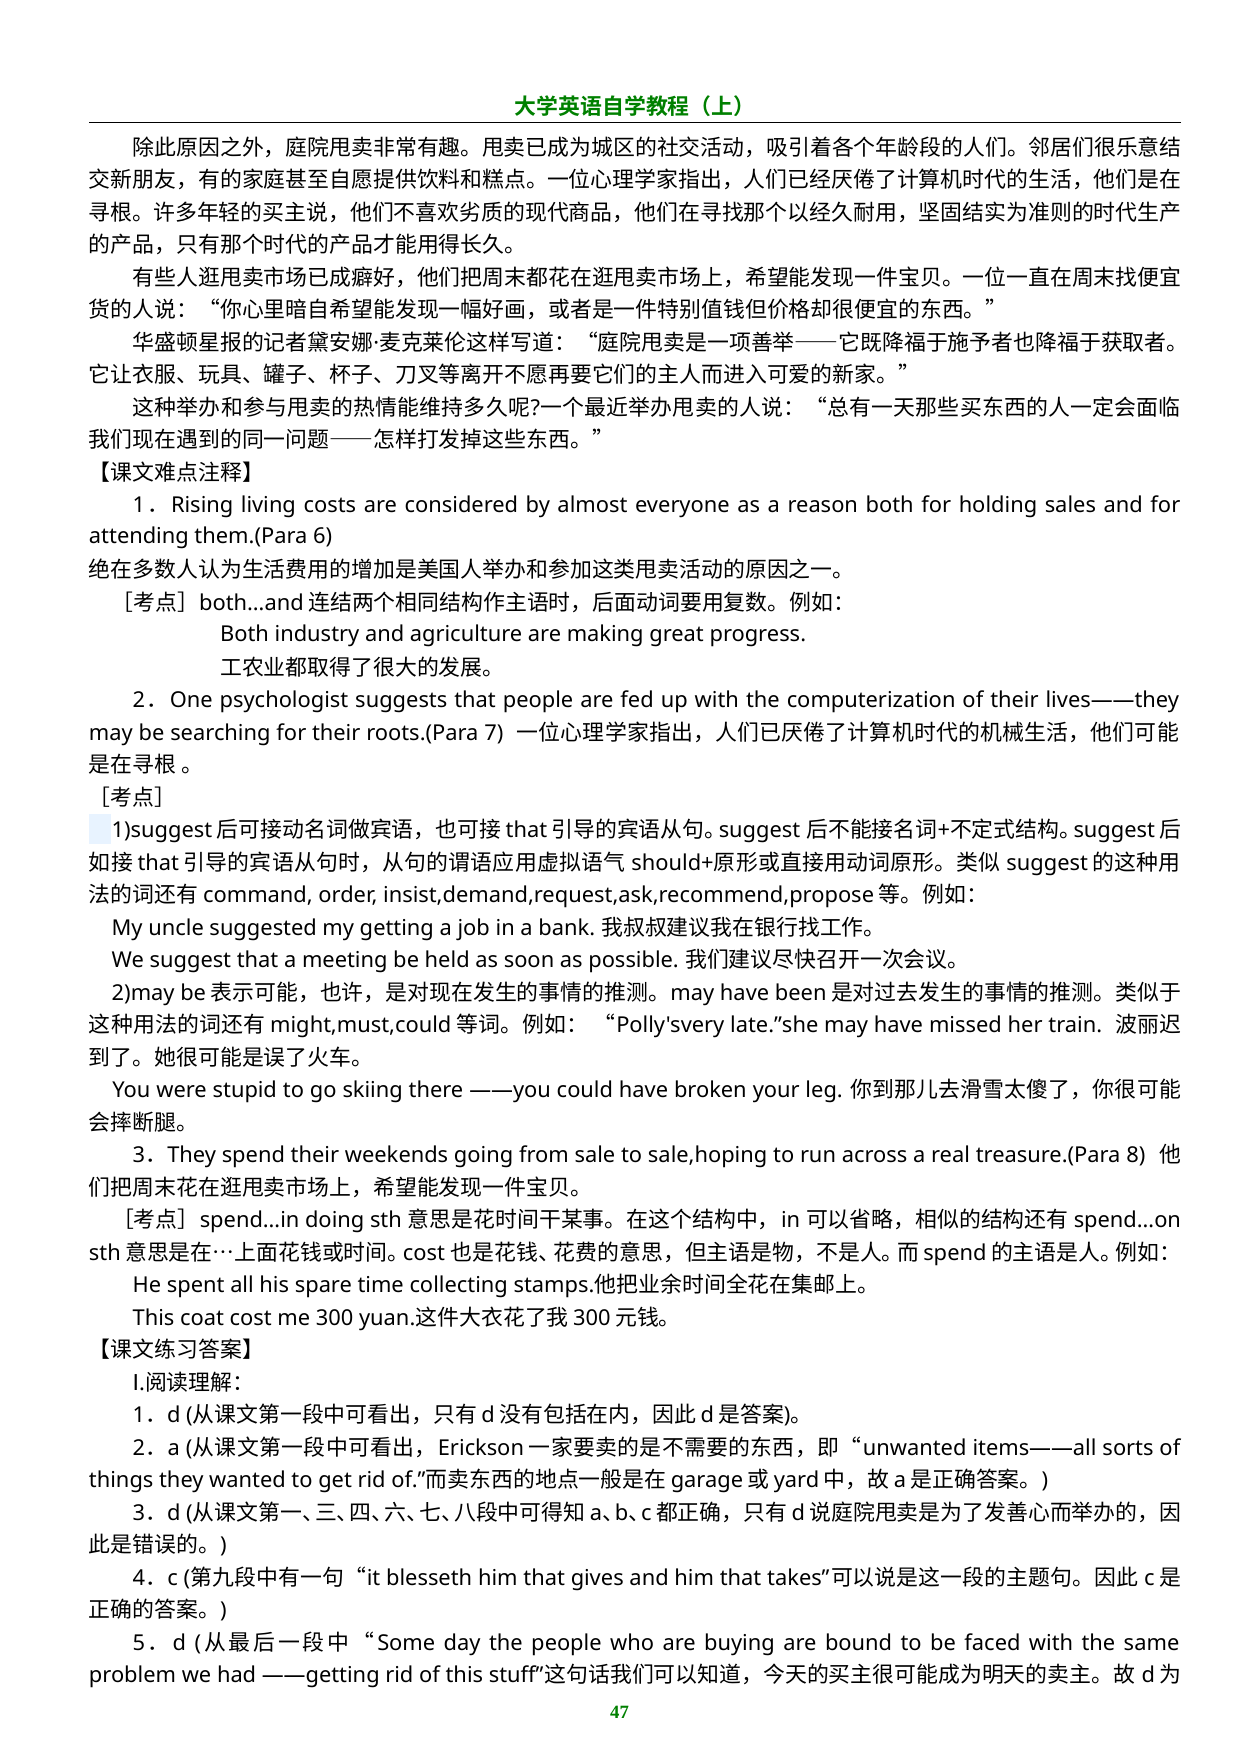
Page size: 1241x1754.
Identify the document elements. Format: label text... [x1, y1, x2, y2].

text He spent all his spare time collecting stamps.他把业余时间全花在集邮上。 [89, 1267, 1181, 1299]
text 5．d (从最后一段中“Some day the people who are buying are bound to be faced with the same problem we had ——getting rid of this stuff”这句话我们可以知道，今天的买主很可能成为明天的卖主。故d为 [89, 1624, 1181, 1689]
text 【课文难点注释】 [89, 454, 1181, 487]
text Ⅰ.阅读理解： [89, 1364, 1181, 1397]
text 【课文练习答案】 [89, 1332, 1181, 1364]
text 2．One psychologist suggests that people are fed up with the computerization of their lives——they may be searching for their roots.(Para 7) 一位心理学家指出，人们已厌倦了计算机时代的机械生活，他们可能是在寻根 。 ［考点］ 1)suggest后可接动名词做宾语，也可接that引导的宾语从句。suggest 后不能接名词+不定式结构。suggest后如接that引导的宾语从句时，从句的谓语应用虚拟语气should+原形或直接用动词原形。类似suggest的这种用法的词还有 command, order, insist,demand,request,ask,recommend,propose等。例如： My uncle suggested my getting a job in a bank. 我叔叔建议我在银行找工作。 We suggest that a meeting be held as soon as possible. 我们建议尽快召开一次会议。 2)may be表示可能，也许，是对现在发生的事情的推测。may have been是对过去发生的事情的推测。类似于这种用法的词还有might,must,could等词。例如： “Polly'svery late.”she may have missed her train. 波丽迟到了。她很可能是误了火车。 You were stupid to go skiing there ——you could have broken your leg. 你到那儿去滑雪太傻了，你很可能会摔断腿。 [89, 682, 1181, 1137]
text 1．d (从课文第一段中可看出，只有d没有包括在内，因此d是答案)。 [89, 1397, 1181, 1429]
text This coat cost me 300 yuan.这件大衣花了我300元钱。 [89, 1299, 1181, 1332]
text 2．a (从课文第一段中可看出，Erickson一家要卖的是不需要的东西，即“unwanted items——all sorts of things they wanted to get rid of.”而卖东西的地点一般是在garage或yard中，故a是正确答案。) [89, 1429, 1181, 1494]
text 1．Rising living costs are considered by almost everyone as a reason both for holding sales and for attending them.(Para 6) 绝在多数人认为生活费用的增加是美国人举办和参加这类甩卖活动的原因之一。 ［考点］both…and连结两个相同结构作主语时，后面动词要用复数。例如： [89, 487, 1181, 617]
text 华盛顿星报的记者黛安娜·麦克莱伦这样写道：“庭院甩卖是一项善举——它既降福于施予者也降福于获取者。它让衣服、玩具、罐子、杯子、刀叉等离开不愿再要它们的主人而进入可爱的新家。” [89, 324, 1181, 389]
text 除此原因之外，庭院甩卖非常有趣。甩卖已成为城区的社交活动，吸引着各个年龄段的人们。邻居们很乐意结交新朋友，有的家庭甚至自愿提供饮料和糕点。一位心理学家指出，人们已经厌倦了计算机时代的生活，他们是在寻根。许多年轻的买主说，他们不喜欢劣质的现代商品，他们在寻找那个以经久耐用，坚固结实为准则的时代生产的产品，只有那个时代的产品才能用得长久。 [89, 129, 1181, 259]
text 3．They spend their weekends going from sale to sale,hoping to run across a real treasure.(Para 8) 他们把周末花在逛甩卖市场上，希望能发现一件宝贝。 ［考点］spend…in doing sth 意思是花时间干某事。在这个结构中，in 可以省略，相似的结构还有spend…on sth意思是在…上面花钱或时间。cost 也是花钱、花费的意思，但主语是物，不是人。而spend的主语是人。例如： [89, 1137, 1181, 1267]
text Both industry and agriculture are making great progress. [89, 617, 1181, 649]
text 4．c (第九段中有一句“it blesseth him that gives and him that takes”可以说是这一段的主题句。因此c是正确的答案。) [89, 1559, 1181, 1624]
text 这种举办和参与甩卖的热情能维持多久呢?一个最近举办甩卖的人说：“总有一天那些买东西的人一定会面临我们现在遇到的同一问题——怎样打发掉这些东西。” [89, 389, 1181, 454]
text 有些人逛甩卖市场已成癖好，他们把周末都花在逛甩卖市场上，希望能发现一件宝贝。一位一直在周末找便宜货的人说：“你心里暗自希望能发现一幅好画，或者是一件特别值钱但价格却很便宜的东西。” [89, 259, 1181, 324]
text 3．d (从课文第一、三、四、六、七、八段中可得知a、b、c都正确，只有d说庭院甩卖是为了发善心而举办的，因此是错误的。) [89, 1494, 1181, 1559]
text 工农业都取得了很大的发展。 [89, 649, 1181, 682]
